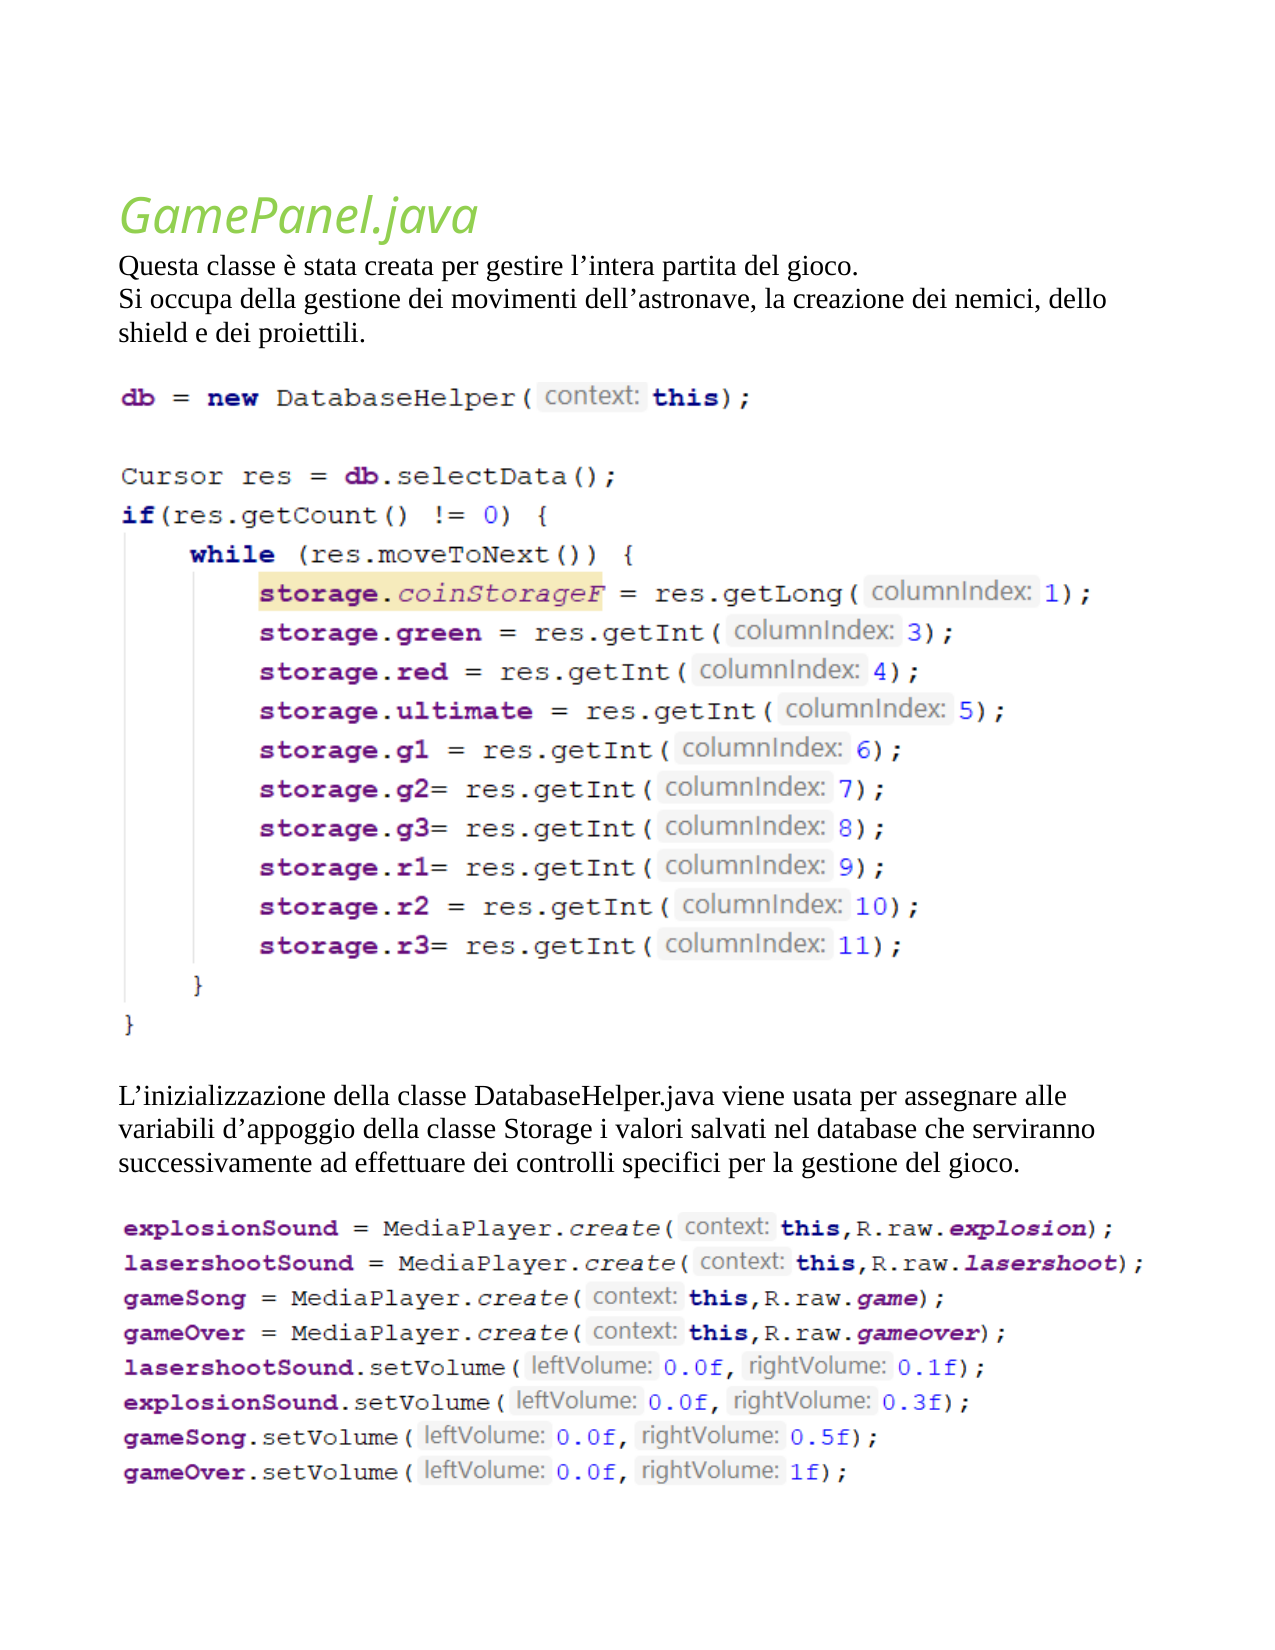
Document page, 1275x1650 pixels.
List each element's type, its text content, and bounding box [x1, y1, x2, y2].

text Si occupa della gestione dei movimenti dell’astronave, la creazione dei nemici, dello shield e dei proiettili. [118, 281, 1157, 348]
text Questa classe è stata creata per gestire l’intera partita del gioco. [118, 248, 1157, 281]
text L’inizializzazione della classe DatabaseHelper.java viene usata per assegnare alle variabili d’appoggio della classe Storage i valori salvati nel database che serviranno successivamente ad effettuare dei controlli specifici per la gestione del gioco. [118, 1078, 1157, 1179]
subtitle GamePanel.java [118, 180, 1157, 248]
